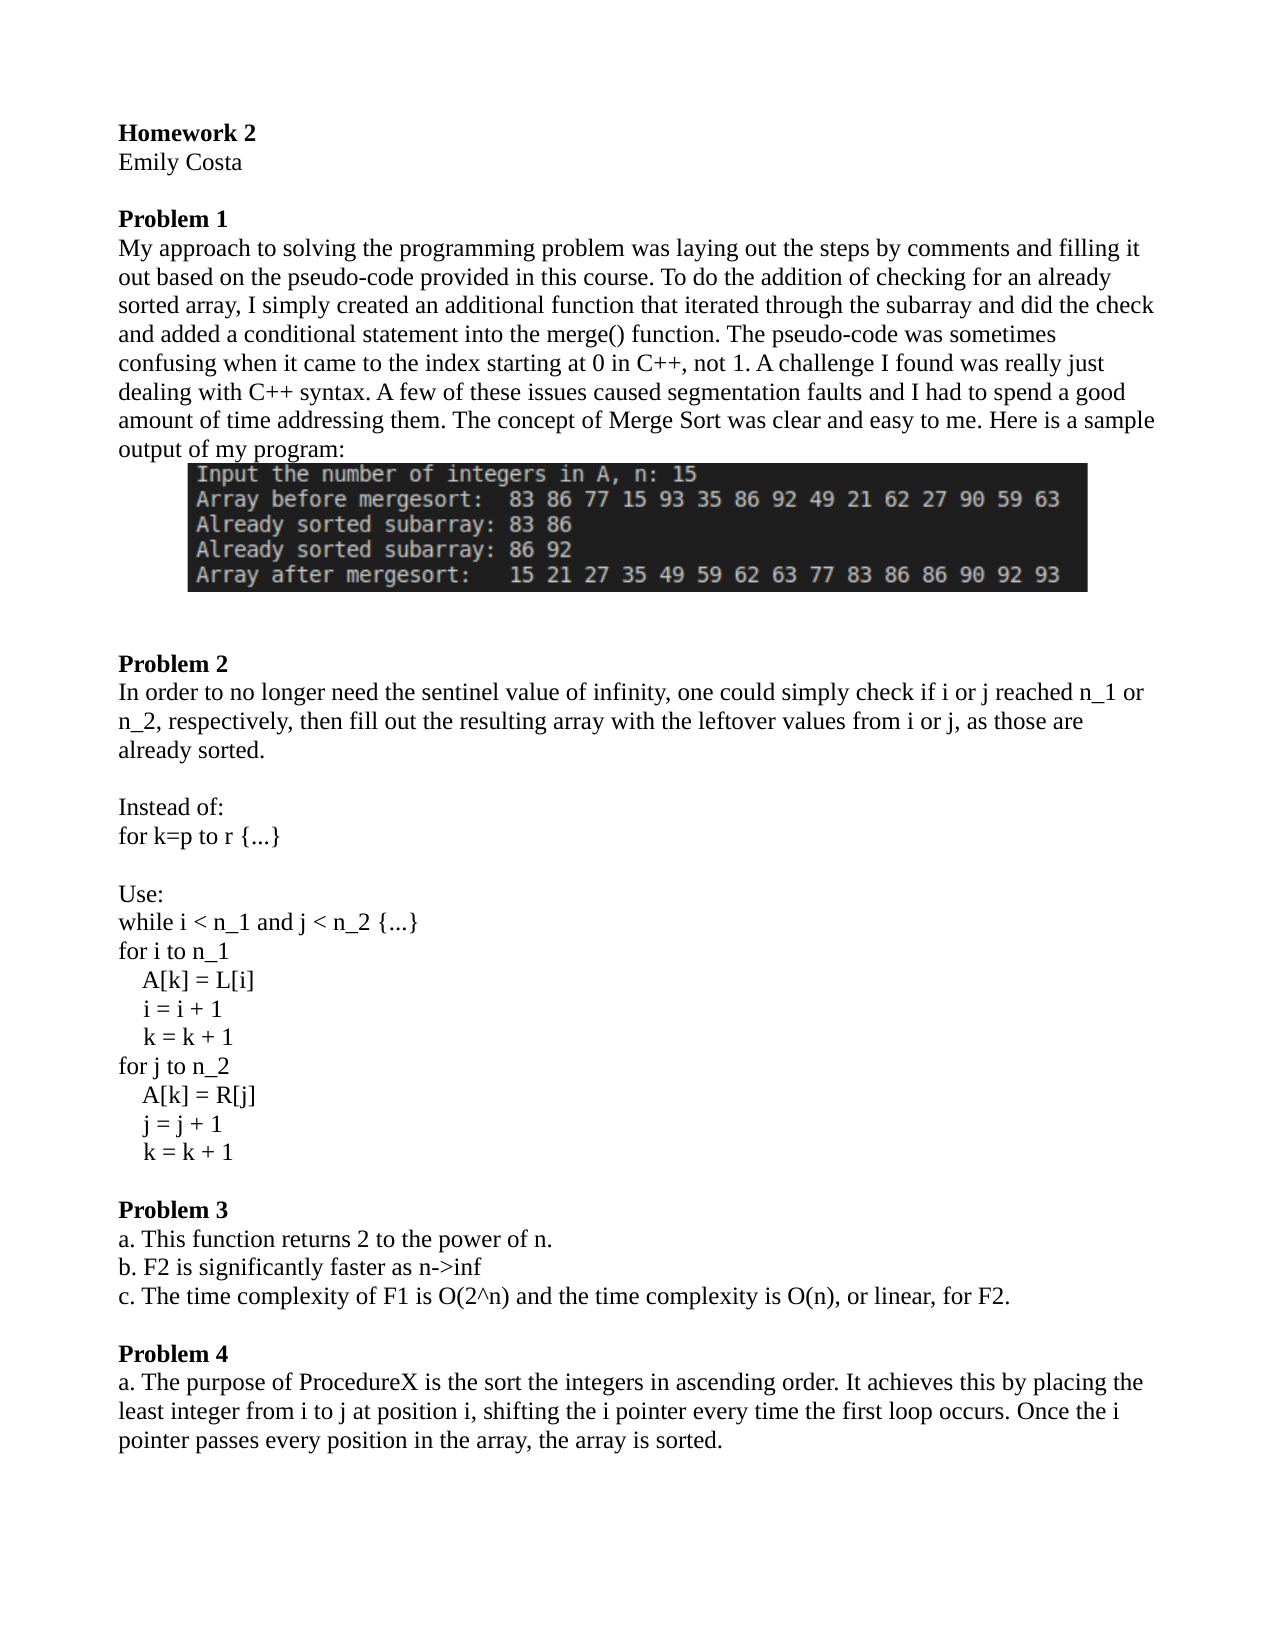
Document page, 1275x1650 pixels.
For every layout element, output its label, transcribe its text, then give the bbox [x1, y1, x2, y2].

text Instead of: [118, 792, 1157, 821]
text Emily Costa [118, 147, 1157, 176]
text j = j + 1 [118, 1109, 1157, 1137]
text Homework 2 [118, 118, 1157, 147]
text In order to no longer need the sentinel value of infinity, one could simply check if i or j reached n_1 or n_2, respectively, then fill out the resulting array with the leftover values from i or j, as those are already sorted. [118, 677, 1157, 764]
text c. The time complexity of F1 is O(2^n) and the time complexity is O(n), or linear, for F2. [118, 1281, 1157, 1310]
text A[k] = L[i] [118, 965, 1157, 994]
text b. F2 is significantly faster as n->inf [118, 1252, 1157, 1281]
text Problem 4 [118, 1339, 1157, 1367]
text a. This function returns 2 to the power of n. [118, 1224, 1157, 1252]
text k = k + 1 [118, 1137, 1157, 1166]
text for k=p to r {...} [118, 821, 1157, 850]
text while i < n_1 and j < n_2 {...} [118, 907, 1157, 936]
text Problem 2 [118, 649, 1157, 677]
text for j to n_2 [118, 1051, 1157, 1080]
text Use: [118, 879, 1157, 907]
text Problem 3 [118, 1195, 1157, 1224]
text a. The purpose of ProcedureX is the sort the integers in ascending order. It achieves this by placing the least integer from i to j at position i, shifting the i pointer every time the first loop occurs. Once the i pointer passes every position in the array, the array is sorted. [118, 1367, 1157, 1454]
picture [187, 463, 1088, 592]
text i = i + 1 [118, 994, 1157, 1022]
text k = k + 1 [118, 1022, 1157, 1051]
text A[k] = R[j] [118, 1080, 1157, 1109]
text Problem 1 [118, 204, 1157, 233]
text for i to n_1 [118, 936, 1157, 965]
text My approach to solving the programming problem was laying out the steps by comments and filling it out based on the pseudo-code provided in this course. To do the addition of checking for an already sorted array, I simply created an additional function that iterated through the subarray and did the check and added a conditional statement into the merge() function. The pseudo-code was sometimes confusing when it came to the index starting at 0 in C++, not 1. A challenge I found was really just dealing with C++ syntax. A few of these issues caused segmentation faults and I had to spend a good amount of time addressing them. The concept of Merge Sort was clear and easy to me. Here is a sample output of my program: [118, 233, 1157, 463]
